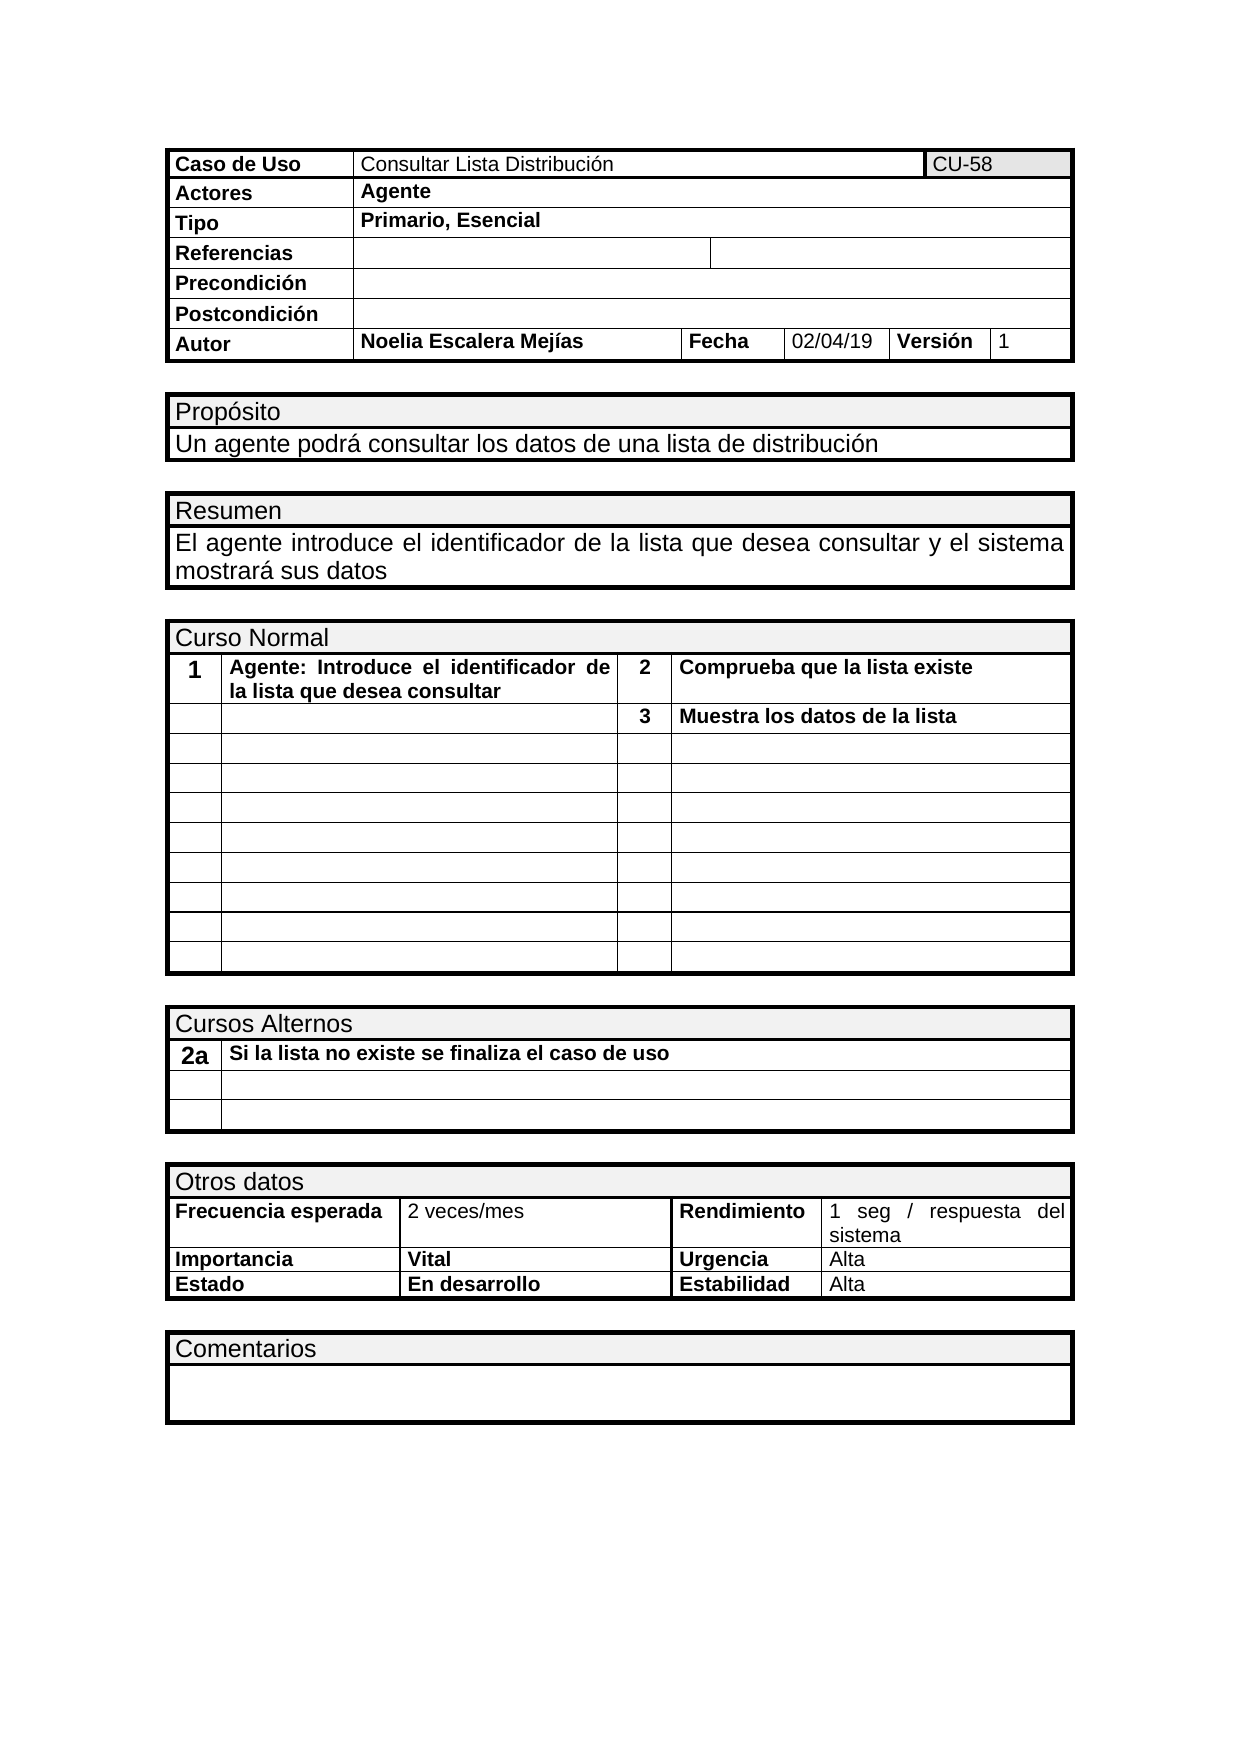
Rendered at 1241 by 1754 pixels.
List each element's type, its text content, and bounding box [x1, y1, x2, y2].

table_cell [222, 1071, 1070, 1099]
table_cell [170, 1366, 1070, 1420]
table_cell [672, 942, 1070, 971]
table_cell [170, 942, 221, 971]
table_cell [222, 913, 617, 941]
table_cell [354, 299, 1070, 328]
table_header Caso de Uso [170, 152, 353, 176]
table_header Resumen [170, 496, 1070, 524]
table_cell 1 [170, 655, 221, 703]
table_cell Agente [354, 179, 1070, 207]
table_cell [170, 853, 221, 882]
table_cell El agente introduce el identificador de la lista que desea consultar y el sistema mostrará sus datos [170, 528, 1070, 585]
table_cell Versión [890, 329, 990, 359]
table_cell Muestra los datos de la lista [672, 704, 1070, 733]
table_cell [618, 913, 671, 941]
table_cell Alta [822, 1248, 1070, 1271]
table_cell Vital [401, 1248, 670, 1271]
table_cell [711, 238, 1070, 267]
table_cell [170, 1071, 221, 1099]
table_cell Frecuencia esperada [170, 1199, 399, 1247]
table_cell Urgencia [673, 1248, 821, 1271]
table_cell [170, 1100, 221, 1129]
table_cell Actores [170, 179, 353, 207]
table_cell Autor [170, 329, 353, 359]
table_cell [618, 734, 671, 762]
table_header Comentarios [170, 1335, 1070, 1363]
table_cell [170, 764, 221, 792]
table_cell [672, 764, 1070, 792]
table_cell Importancia [170, 1248, 399, 1271]
table_cell Fecha [682, 329, 784, 359]
table_cell [222, 942, 617, 971]
table_cell [222, 853, 617, 882]
table_header Curso Normal [170, 623, 1070, 652]
table_cell [672, 883, 1070, 911]
table_cell Precondición [170, 269, 353, 298]
table_cell Estabilidad [673, 1272, 821, 1296]
table_cell [170, 734, 221, 762]
table_cell [170, 793, 221, 822]
table_cell Agente: Introduce el identificador de la lista que desea consultar [222, 655, 617, 703]
table_cell [222, 704, 617, 733]
table_cell 3 [618, 704, 671, 733]
table_cell [618, 764, 671, 792]
table_cell [222, 793, 617, 822]
table_cell Alta [822, 1272, 1070, 1296]
table_cell Noelia Escalera Mejías [354, 329, 681, 359]
table_cell [170, 704, 221, 733]
table_cell [672, 823, 1070, 852]
table_cell Rendimiento [673, 1199, 821, 1247]
table_cell Estado [170, 1272, 399, 1296]
table_cell Comprueba que la lista existe [672, 655, 1070, 703]
table_cell 2a [170, 1041, 221, 1070]
table_cell Si la lista no existe se finaliza el caso de uso [222, 1041, 1070, 1070]
table_cell [222, 764, 617, 792]
table_cell [222, 883, 617, 911]
table_cell [672, 913, 1070, 941]
table_header Otros datos [170, 1167, 1070, 1196]
table_cell [354, 238, 710, 267]
table_cell Postcondición [170, 299, 353, 328]
table_cell Referencias [170, 238, 353, 267]
table_cell [222, 1100, 1070, 1129]
table_cell [170, 823, 221, 852]
table_cell [618, 823, 671, 852]
table_cell [222, 823, 617, 852]
table_header Propósito [170, 397, 1070, 426]
table_cell Tipo [170, 208, 353, 237]
table_cell 1 [991, 329, 1070, 359]
table_cell 2 veces/mes [401, 1199, 670, 1247]
table_header Consultar Lista Distribución [354, 152, 923, 176]
table_cell 2 [618, 655, 671, 703]
table_header CU-58 [927, 152, 1070, 176]
table_cell [672, 793, 1070, 822]
table_cell [170, 883, 221, 911]
table_header Cursos Alternos [170, 1009, 1070, 1038]
table_cell 02/04/19 [785, 329, 889, 359]
table_cell Primario, Esencial [354, 208, 1070, 237]
table_cell 1 seg / respuesta del sistema [822, 1199, 1070, 1247]
table_cell [672, 734, 1070, 762]
table_cell [672, 853, 1070, 882]
table_cell Un agente podrá consultar los datos de una lista de distribución [170, 429, 1070, 457]
table_cell En desarrollo [401, 1272, 670, 1296]
table_cell [618, 942, 671, 971]
table_cell [170, 913, 221, 941]
table_cell [618, 883, 671, 911]
table_cell [222, 734, 617, 762]
table_cell [618, 793, 671, 822]
table_cell [354, 269, 1070, 298]
table_cell [618, 853, 671, 882]
